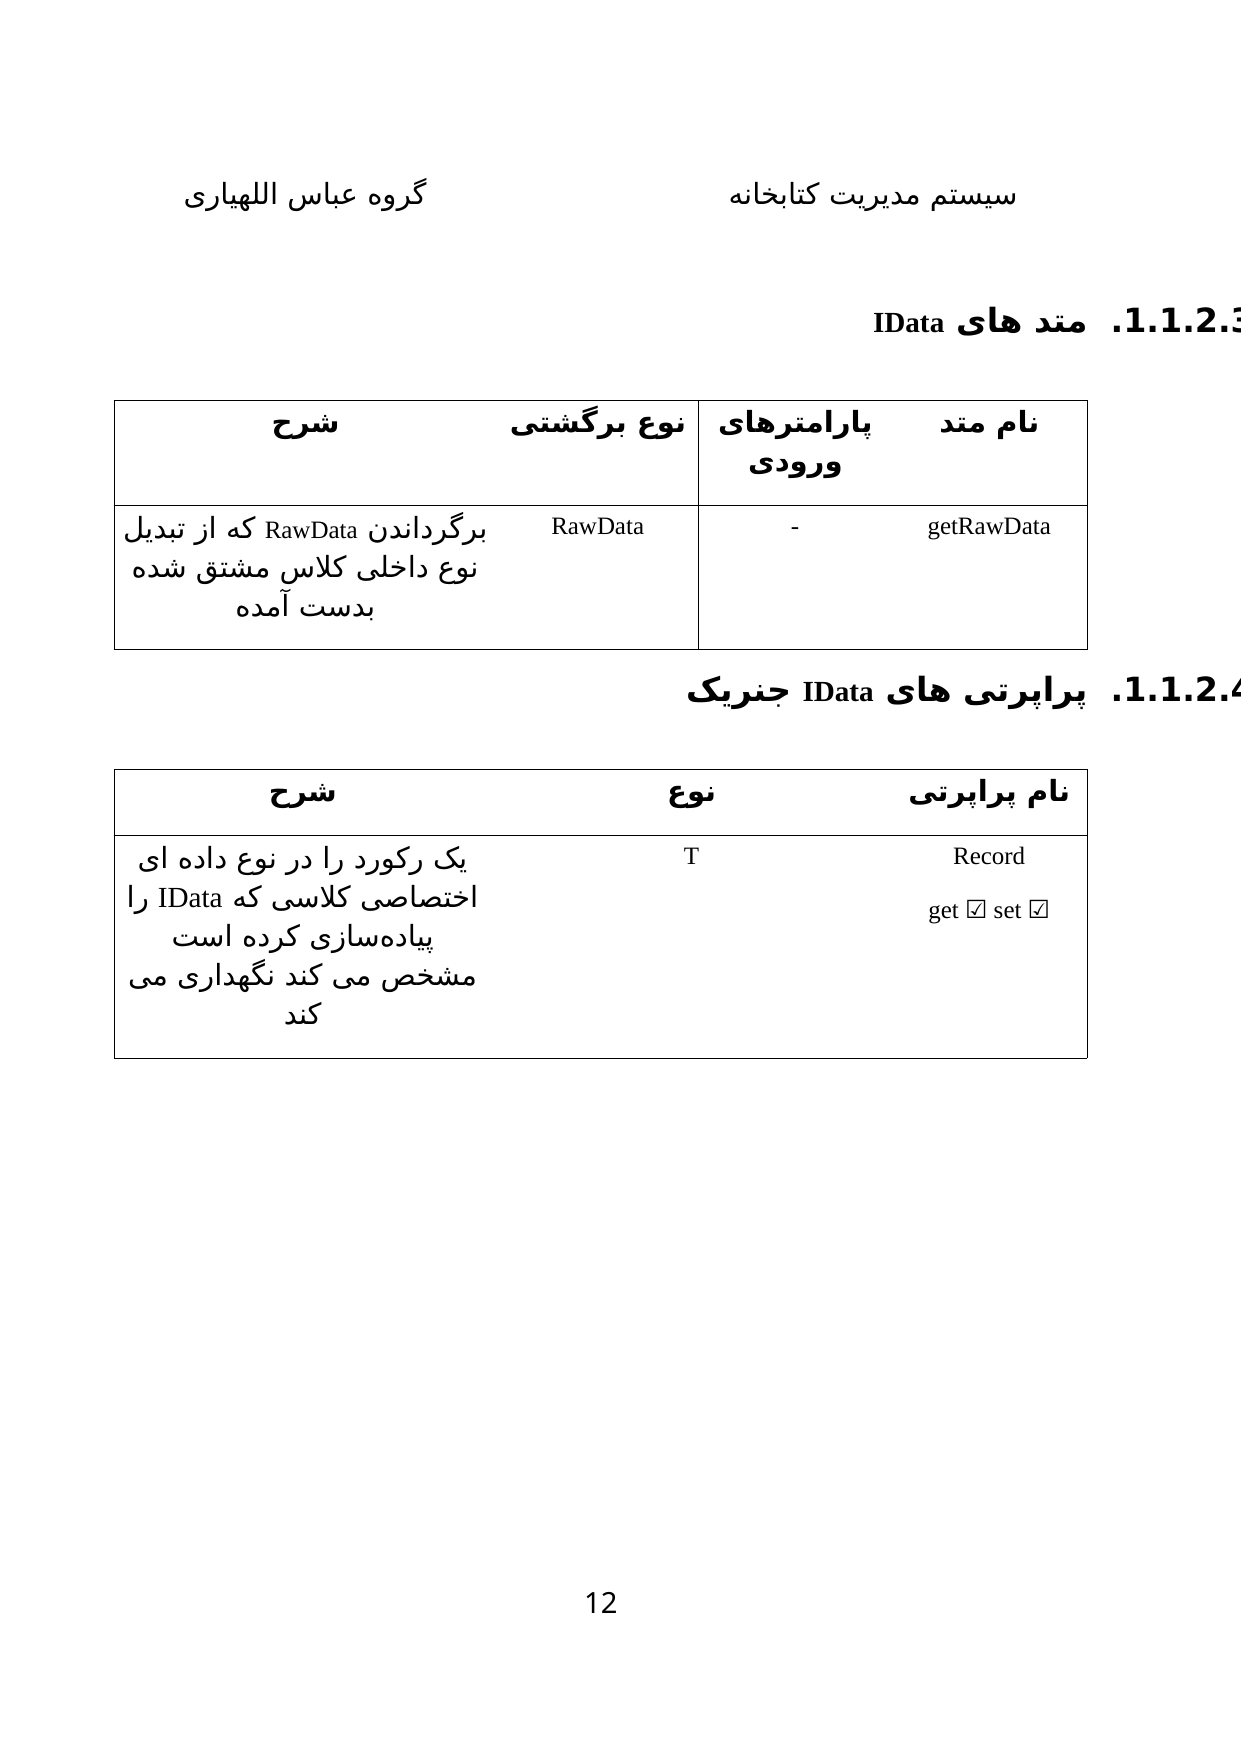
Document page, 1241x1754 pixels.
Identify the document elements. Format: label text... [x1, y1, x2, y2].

table_cell برگرداندن RawData که از تبدیل نوع داخلی کلاس مشتق شده بدست آمده [115, 506, 497, 649]
table_header شرح [115, 401, 497, 505]
table_cell Record get ☑ set ☑ [891, 836, 1087, 1057]
table_cell T [491, 836, 891, 1057]
table_cell RawData [497, 506, 698, 649]
table_header نوع [491, 770, 891, 835]
table_cell - [699, 506, 891, 649]
subtitle متد های IData [114, 301, 1087, 340]
table_header نام متد [891, 401, 1087, 505]
table_header نوع برگشتی [497, 401, 698, 505]
table_header شرح [115, 770, 491, 835]
table_cell getRawData [891, 506, 1087, 649]
table_header نام پراپرتی [891, 770, 1087, 835]
table_header پارامترهای ورودی [699, 401, 891, 505]
subtitle پراپرتی های IData جنریک [114, 670, 1087, 709]
table_cell یک رکورد را در نوع داده ای اختصاصی کلاسی که IData را پیاده‌سازی کرده است مشخص می کند نگهداری می کند [115, 836, 491, 1057]
